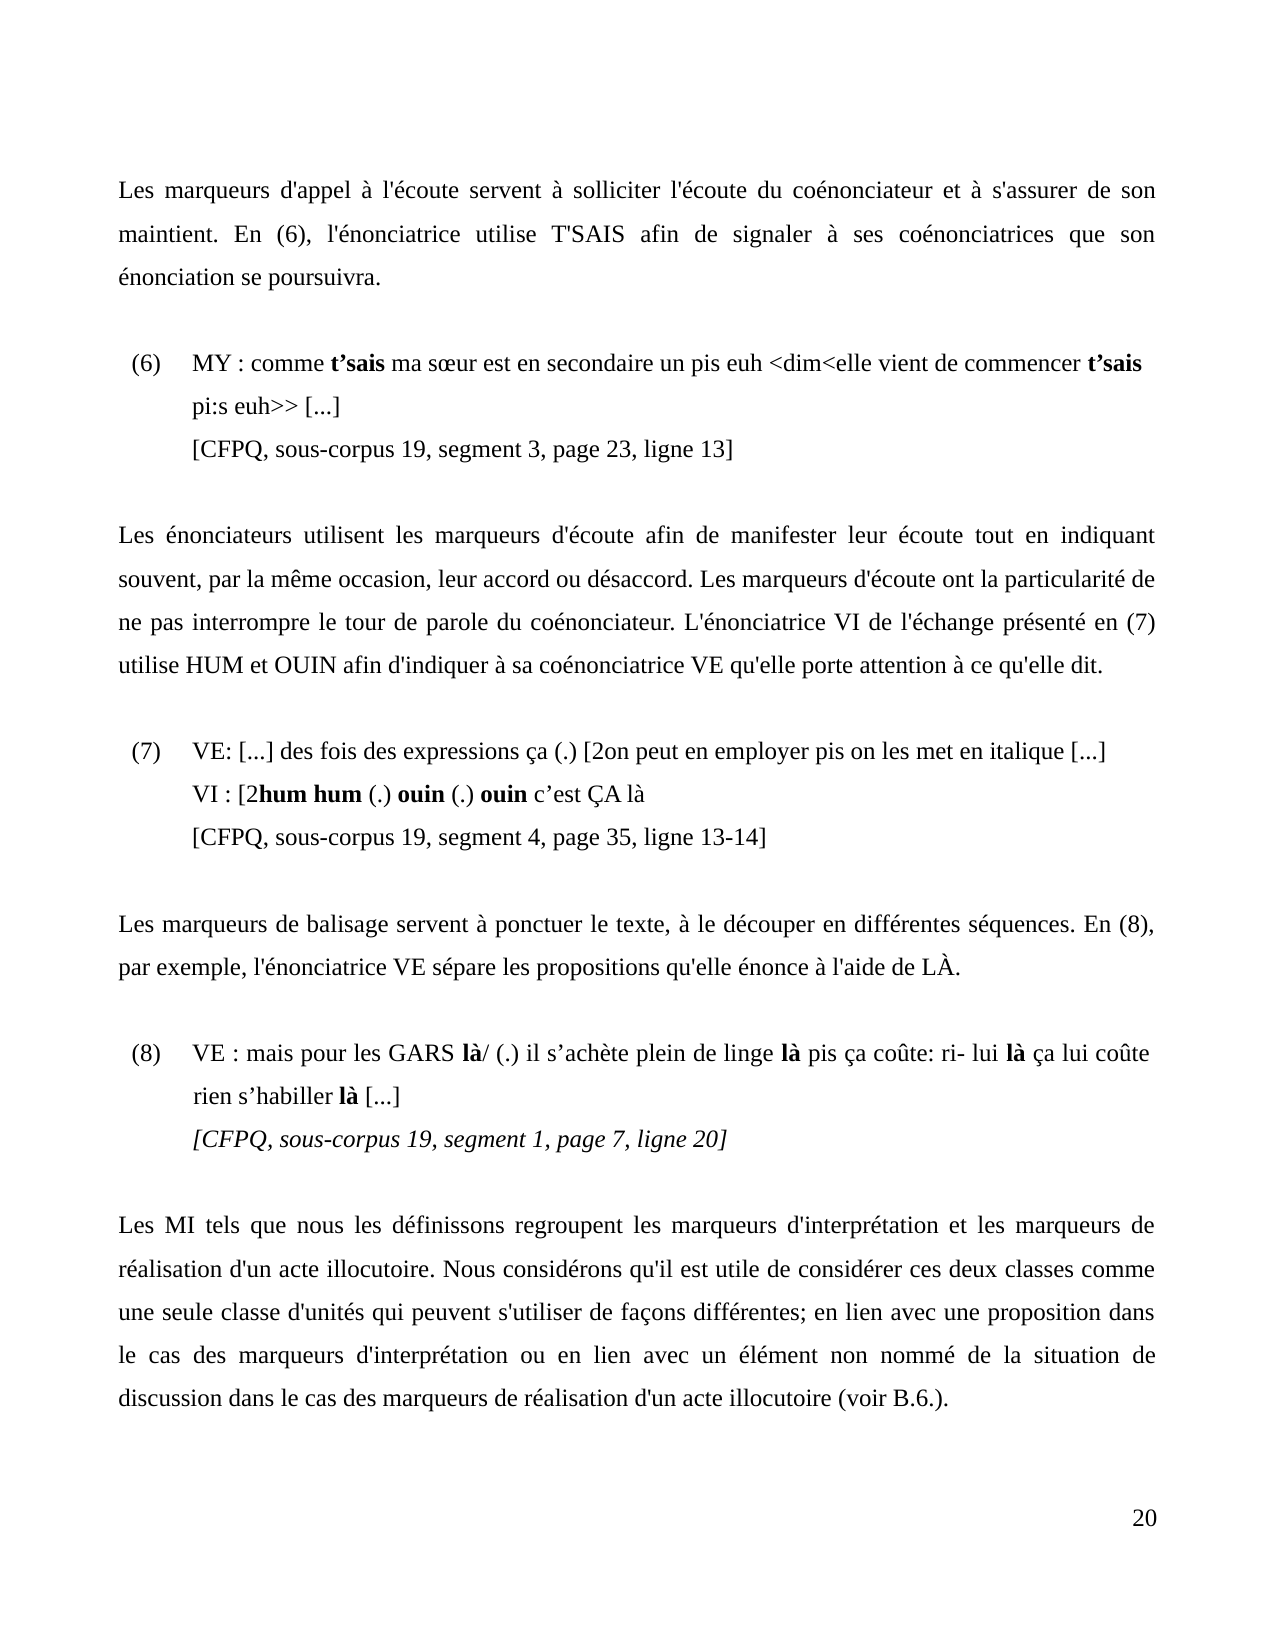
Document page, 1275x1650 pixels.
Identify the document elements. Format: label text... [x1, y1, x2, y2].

text (7) VE: [...] des fois des expressions ça (.) [2on peut en employer pis on les met en italique [...] [131, 736, 1157, 765]
text Les marqueurs d'appel à l'écoute servent à solliciter l'écoute du coénonciateur et à s'assurer de son maintient. En (6), l'énonciatrice utilise T'SAIS afin de signaler à ses coénonciatrices que son énonciation se poursuivra. [118, 176, 1157, 291]
text (8) VE : mais pour les GARS là/ (.) il s’achète plein de linge là pis ça coûte: ri- lui là ça lui coûte rien s’habiller là [...] [131, 1038, 1157, 1110]
text pi:s euh>> [...] [131, 391, 1157, 420]
text (6) MY : comme t’sais ma sœur est en secondaire un pis euh <dim<elle vient de commencer t’sais [131, 348, 1157, 377]
text Les énonciateurs utilisent les marqueurs d'écoute afin de manifester leur écoute tout en indiquant souvent, par la même occasion, leur accord ou désaccord. Les marqueurs d'écoute ont la particularité de ne pas interrompre le tour de parole du coénonciateur. L'énonciatrice VI de l'échange présenté en (7) utilise HUM et OUIN afin d'indiquer à sa coénonciatrice VE qu'elle porte attention à ce qu'elle dit. [118, 521, 1157, 679]
text [CFPQ, sous-corpus 19, segment 1, page 7, ligne 20] [131, 1124, 1157, 1153]
text Les marqueurs de balisage servent à ponctuer le texte, à le découper en différentes séquences. En (8), par exemple, l'énonciatrice VE sépare les propositions qu'elle énonce à l'aide de LÀ. [118, 909, 1157, 981]
text VI : [2hum hum (.) ouin (.) ouin c’est ÇA là [131, 779, 1157, 808]
text [CFPQ, sous-corpus 19, segment 3, page 23, ligne 13] [131, 434, 1157, 463]
text Les MI tels que nous les définissons regroupent les marqueurs d'interprétation et les marqueurs de réalisation d'un acte illocutoire. Nous considérons qu'il est utile de considérer ces deux classes comme une seule classe d'unités qui peuvent s'utiliser de façons différentes; en lien avec une proposition dans le cas des marqueurs d'interprétation ou en lien avec un élément non nommé de la situation de discussion dans le cas des marqueurs de réalisation d'un acte illocutoire (voir B.6.). [118, 1211, 1157, 1412]
text [CFPQ, sous-corpus 19, segment 4, page 35, ligne 13-14] [131, 822, 1157, 851]
